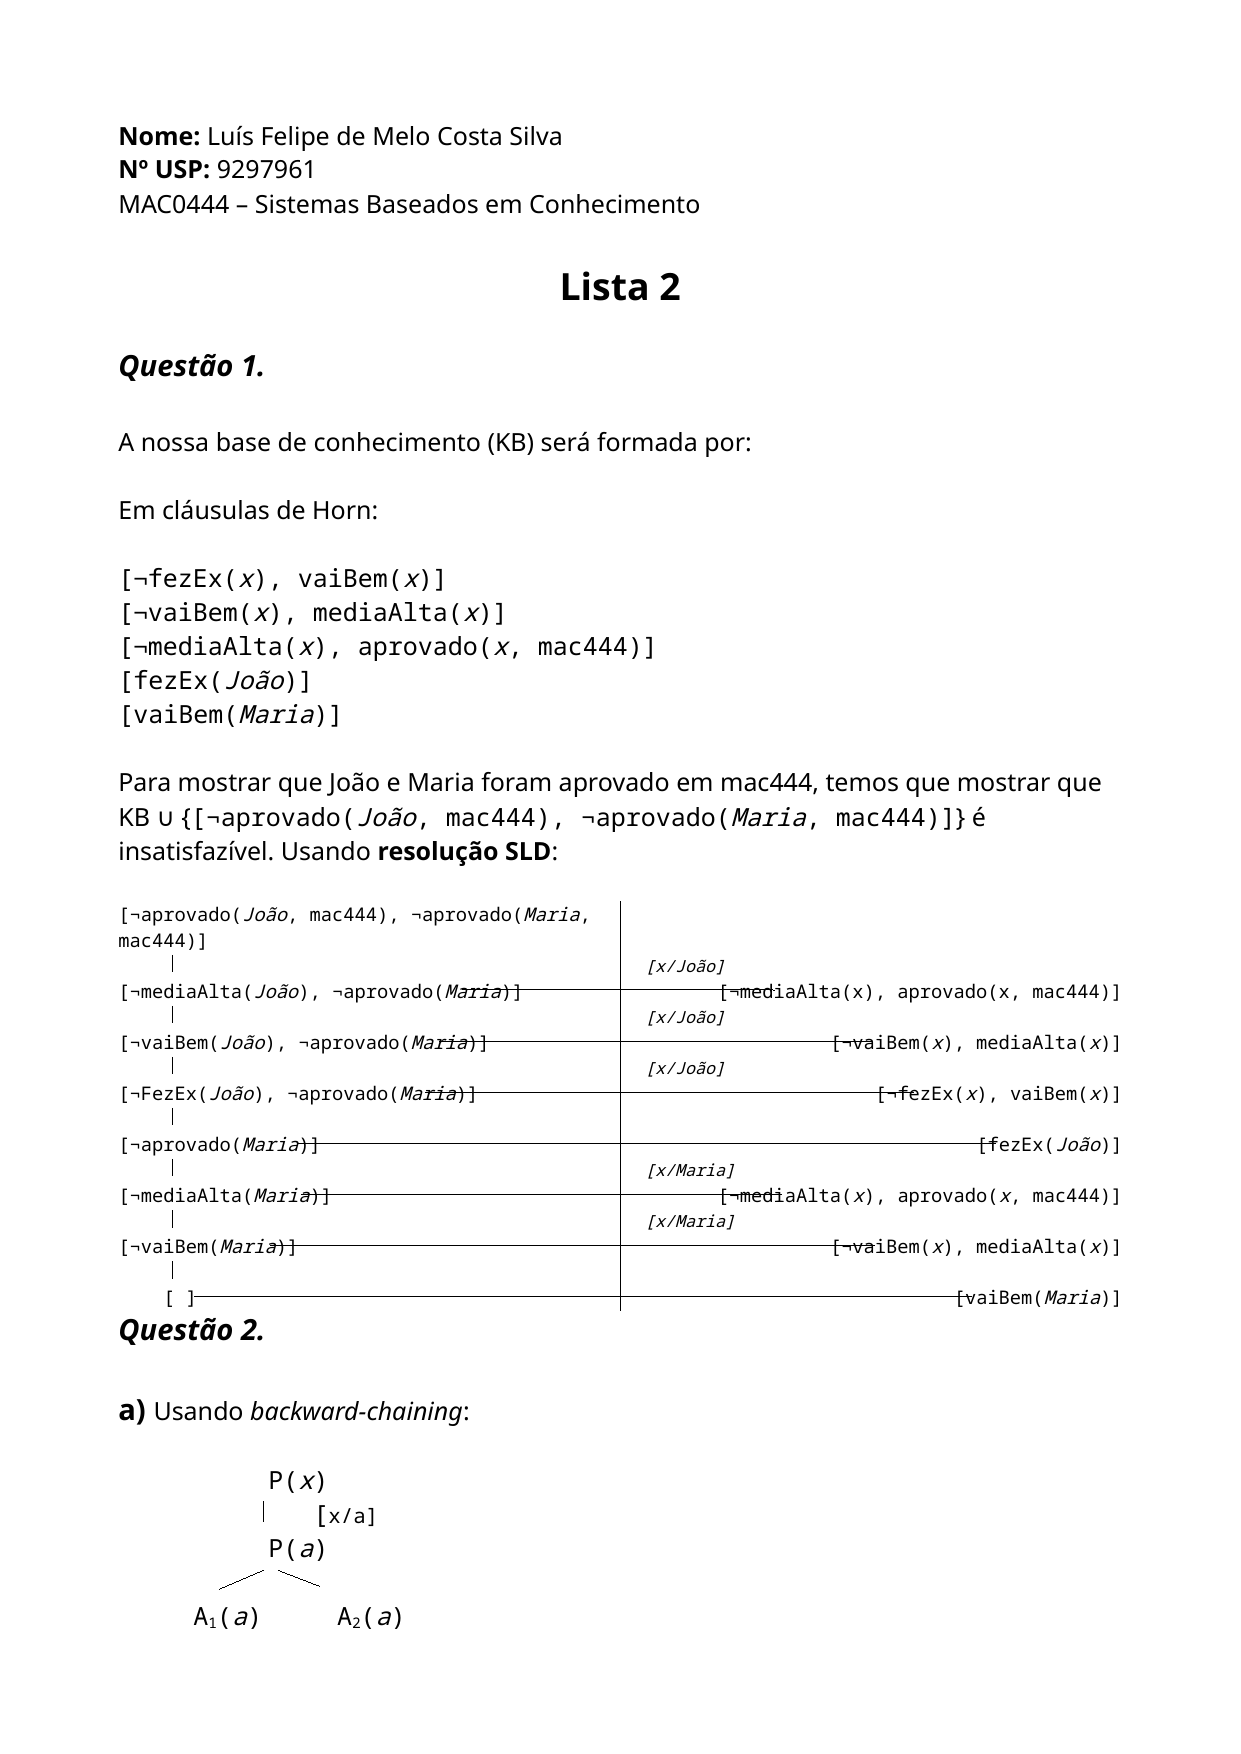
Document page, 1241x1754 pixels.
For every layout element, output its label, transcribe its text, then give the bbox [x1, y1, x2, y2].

text [¬fezEx(x), vaiBem(x)] [622, 1080, 1122, 1106]
text [vaiBem(Maria)] [622, 1284, 1122, 1310]
text A nossa base de conhecimento (KB) será formada por: [118, 424, 1122, 458]
text [vaiBem(Maria)] [118, 697, 1122, 731]
text [x/João] [622, 952, 1122, 978]
text [¬fezEx(x), vaiBem(x)] [118, 561, 1122, 595]
text [¬vaiBem(Maria)] [118, 1233, 618, 1259]
text [¬vaiBem(x), mediaAlta(x)] [622, 1029, 1122, 1054]
text [ ] [118, 1284, 618, 1310]
text [¬aprovado(João, mac444), ¬aprovado(Maria, mac444)] [118, 901, 618, 952]
text [fezEx(João)] [622, 1131, 1122, 1157]
text [¬mediaAlta(x), aprovado(x, mac444)] [622, 978, 1122, 1003]
text [x/a] [118, 1497, 1122, 1531]
text A1(a) A2(a) [118, 1599, 1122, 1633]
text Para mostrar que João e Maria foram aprovado em mac444, temos que mostrar que KB ∪ {[¬aprovado(João, mac444), ¬aprovado(Maria, mac444)]} é insatisfazível. Usando resolução SLD: [118, 765, 1122, 867]
text [¬vaiBem(João), ¬aprovado(Maria)] [118, 1029, 618, 1054]
text [¬mediaAlta(x), aprovado(x, mac444)] [118, 629, 1122, 663]
text [x/Maria] [622, 1208, 1122, 1233]
text [¬vaiBem(x), mediaAlta(x)] [118, 595, 1122, 629]
text a) Usando backward-chaining: [118, 1389, 1122, 1429]
text P(x) [118, 1463, 1122, 1497]
text [¬mediaAlta(Maria)] [118, 1182, 618, 1208]
text [¬mediaAlta(x), aprovado(x, mac444)] [622, 1182, 1122, 1208]
text [x/João] [622, 1054, 1122, 1080]
text MAC0444 – Sistemas Baseados em Conhecimento [118, 186, 1122, 220]
text Questão 1. [118, 345, 1122, 385]
text Nº USP: 9297961 [118, 152, 1122, 186]
text [fezEx(João)] [118, 663, 1122, 697]
text [¬vaiBem(x), mediaAlta(x)] [622, 1233, 1122, 1259]
text P(a) [118, 1531, 1122, 1565]
text [x/Maria] [622, 1157, 1122, 1182]
text [¬FezEx(João), ¬aprovado(Maria)] [118, 1080, 618, 1106]
text [¬aprovado(Maria)] [118, 1131, 618, 1157]
text [¬mediaAlta(João), ¬aprovado(Maria)] [118, 978, 618, 1003]
text Questão 2. [118, 1310, 1122, 1349]
text Em cláusulas de Horn: [118, 493, 1122, 527]
text [x/João] [622, 1003, 1122, 1029]
text Lista 2 [118, 260, 1122, 311]
text Nome: Luís Felipe de Melo Costa Silva [118, 118, 1122, 152]
